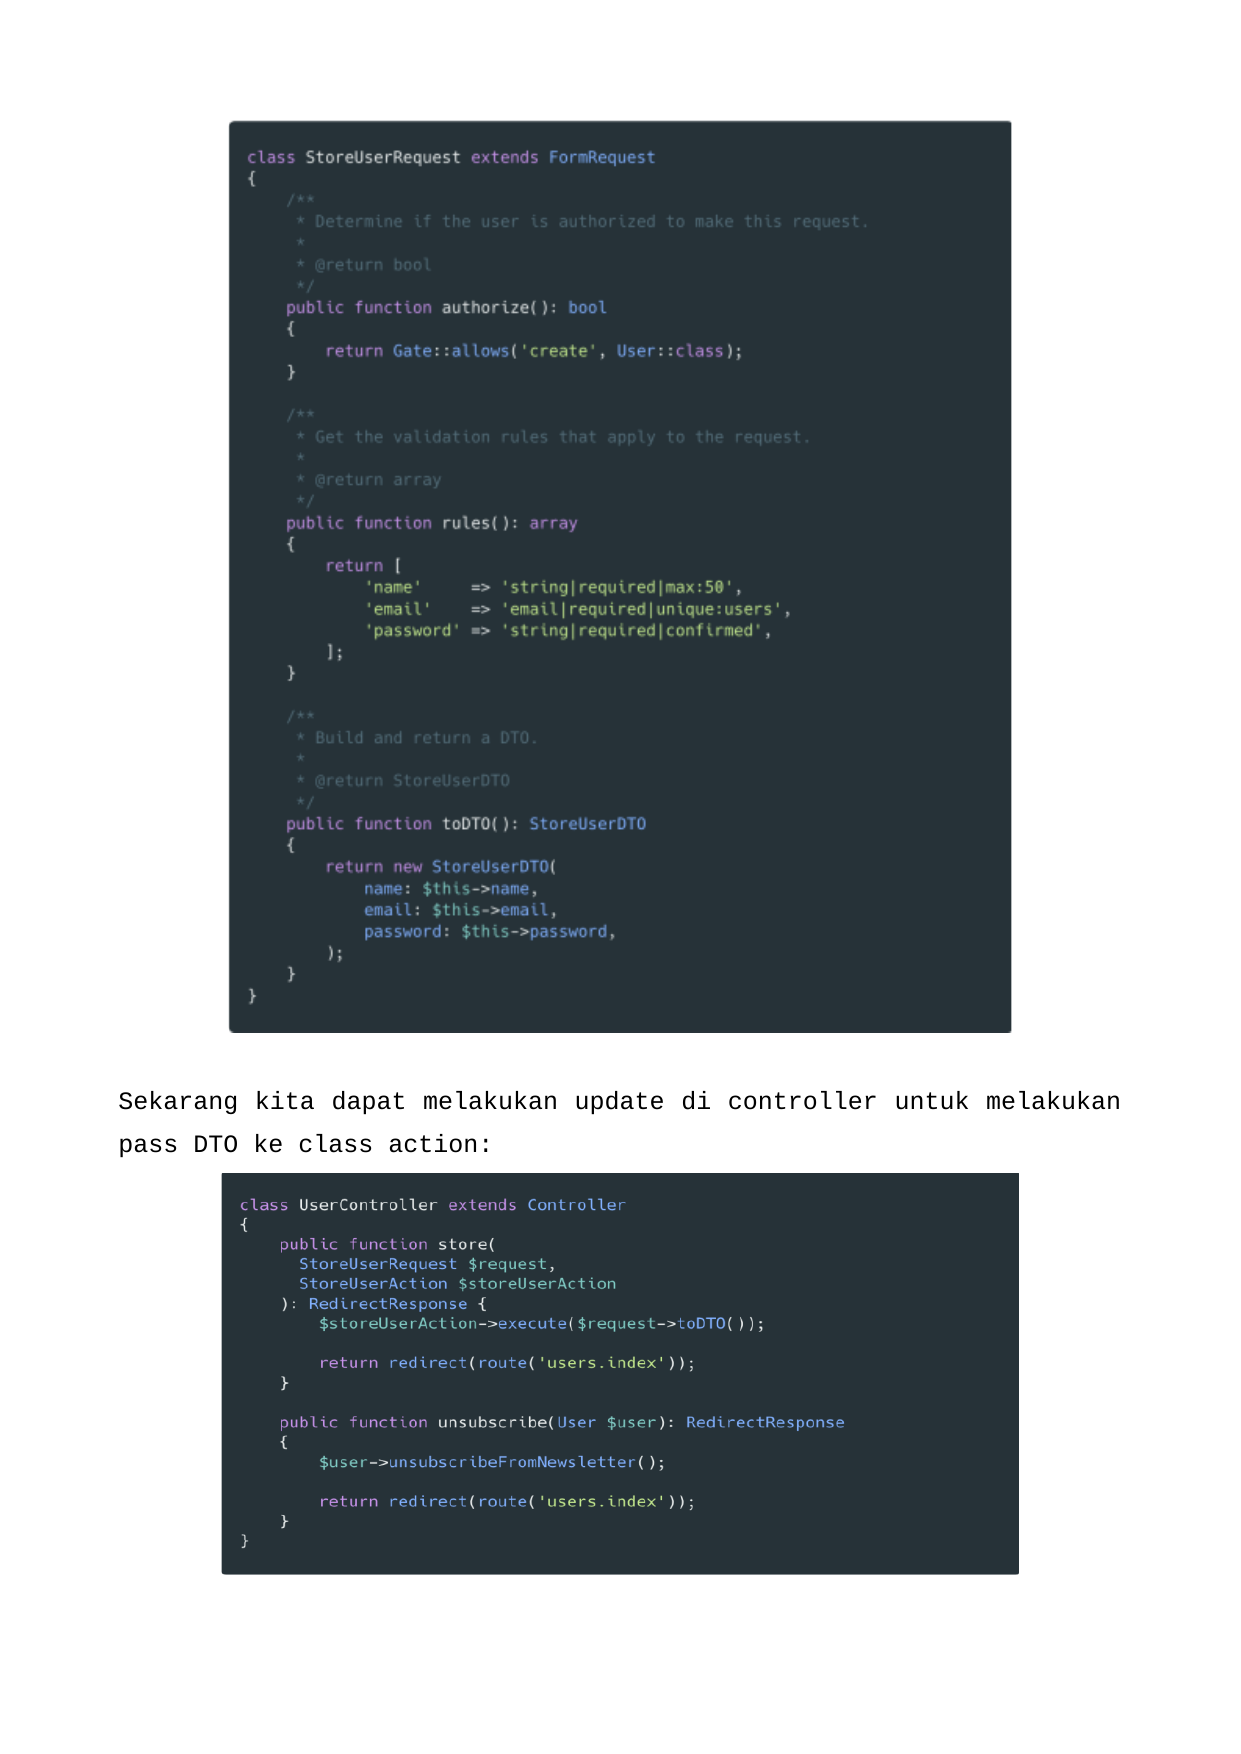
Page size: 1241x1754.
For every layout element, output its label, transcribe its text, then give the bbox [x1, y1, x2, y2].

picture [221, 1173, 1019, 1575]
text Sekarang kita dapat melakukan update di controller untuk melakukan pass DTO ke class action: [118, 1089, 1122, 1160]
picture [228, 118, 1012, 1033]
